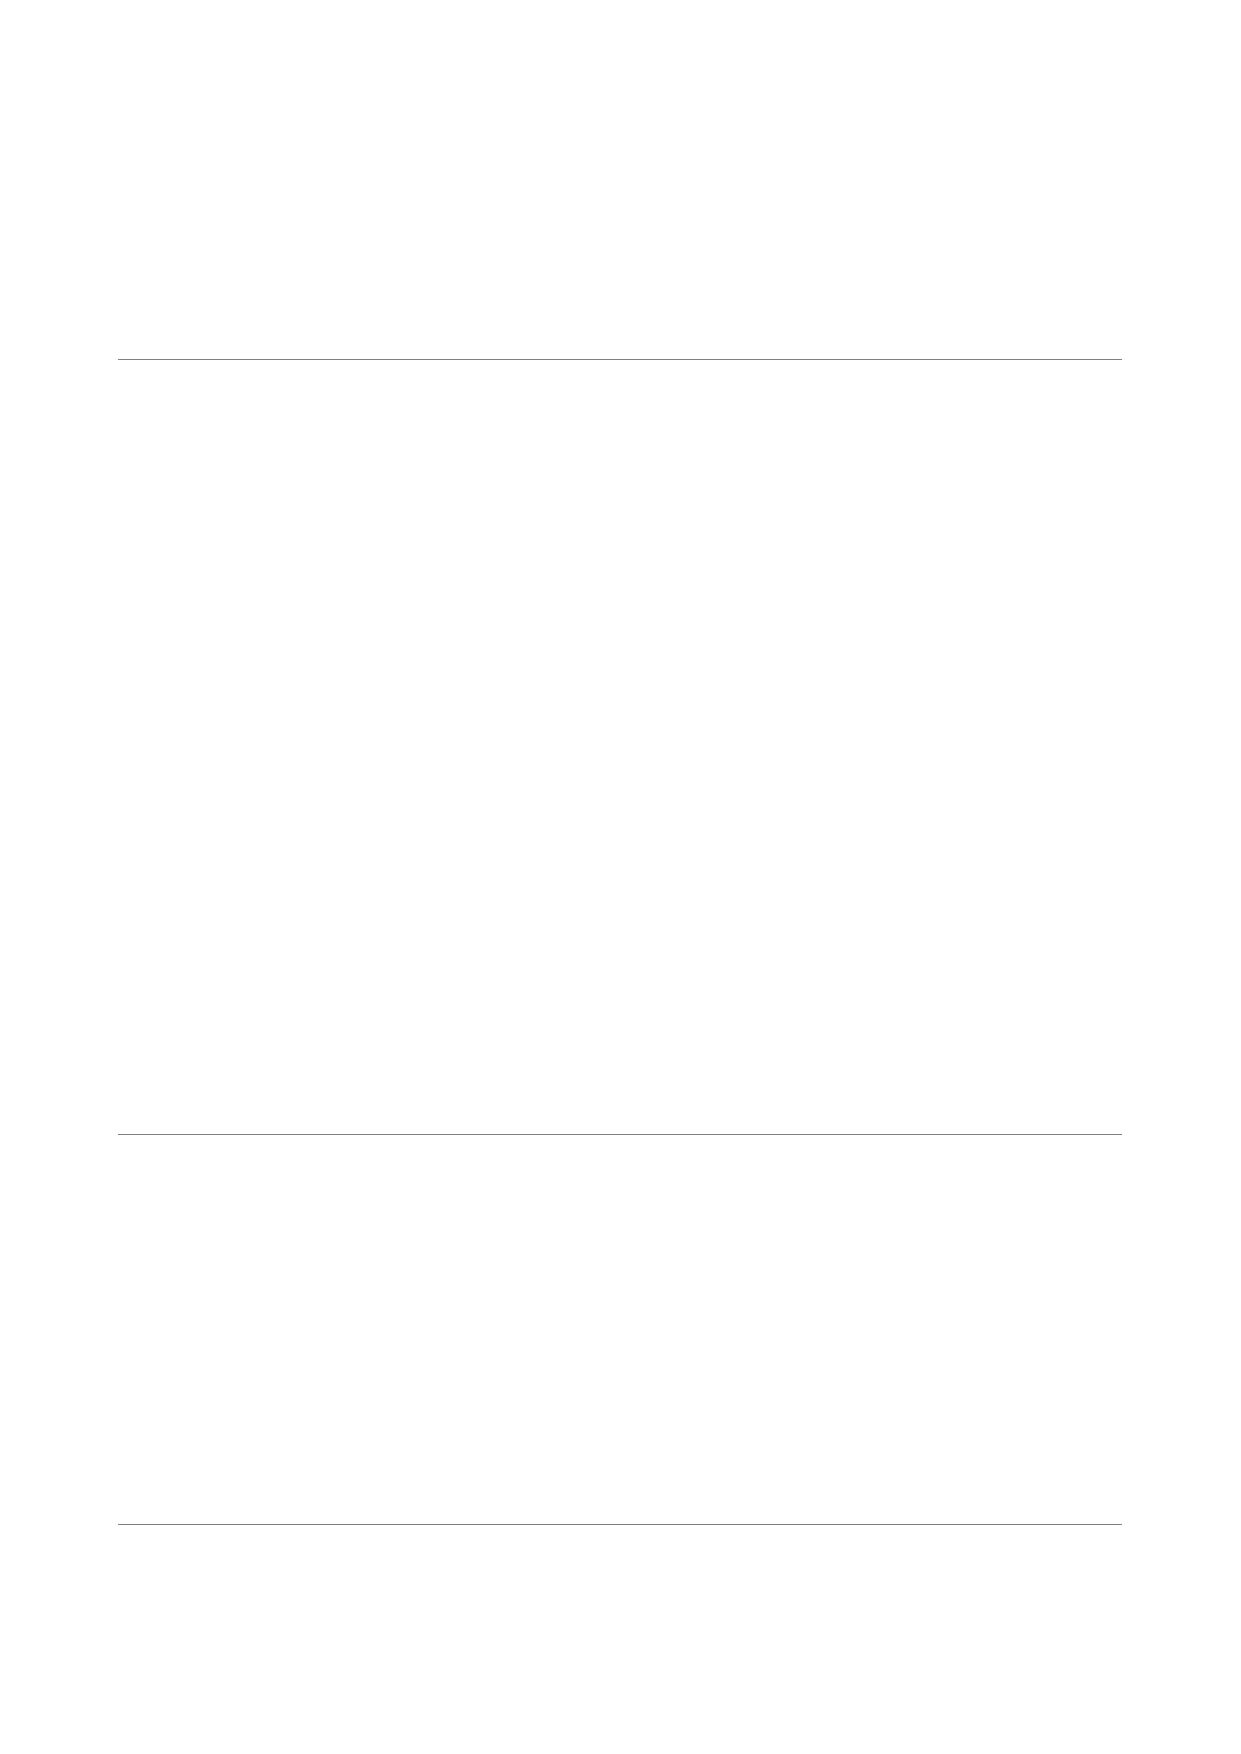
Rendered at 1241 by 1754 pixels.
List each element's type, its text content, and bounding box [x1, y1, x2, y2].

text constructor: Rabbit [118, 701, 1122, 725]
text Поэтому: [118, 1030, 1122, 1059]
text Запомни: [118, 832, 1122, 861]
subtitle ⭐ Часть 1. Почему Rabbit.prototype.constructor существует? [118, 376, 1122, 499]
text и почему: [118, 160, 1122, 189]
text Rabbit (функция) → НЕ имеет constructor [118, 1426, 1122, 1449]
text То есть constructor находится в Rabbit.prototype, а НЕ в Rabbit. [118, 785, 1122, 814]
text Свойство constructor находится ВНУТРИ Rabbit.prototype, а не в самой функции. [118, 980, 1122, 1011]
text Когда ты объявляешь обычную функцию: [118, 523, 1122, 551]
text То есть: [118, 1378, 1122, 1407]
text Rabbit.constructor.prototype [118, 118, 1122, 142]
text rabbit.constructor [118, 207, 1122, 231]
subtitle ⭐ Часть 2. А почему у функции Rabbit НЕТ своего constructor? [118, 1151, 1122, 1274]
list Rabbit → это ФУНКЦИЯ [162, 880, 1122, 911]
text function Rabbit() {} [118, 570, 1122, 594]
text Потому что constructor — это не свойство функции, а свойство объекта-прототипа функции. [118, 1298, 1122, 1359]
text JS автоматически создаёт: [118, 612, 1122, 641]
list Rabbit.prototype → это ОБЪЕКТ (будущий прототип экземпляров) [162, 930, 1122, 961]
text Давай разложим это очень ясно. [118, 297, 1122, 326]
text Rabbit.prototype = { [118, 659, 1122, 683]
text Rabbit.prototype (объект) → ИМЕЕТ constructor [118, 1468, 1122, 1491]
text Rabbit.prototype.constructor === Rabbit // true [118, 1078, 1122, 1101]
text } [118, 743, 1122, 767]
text работает, хотя rabbit НЕ имеет свойства prototype. [118, 249, 1122, 278]
